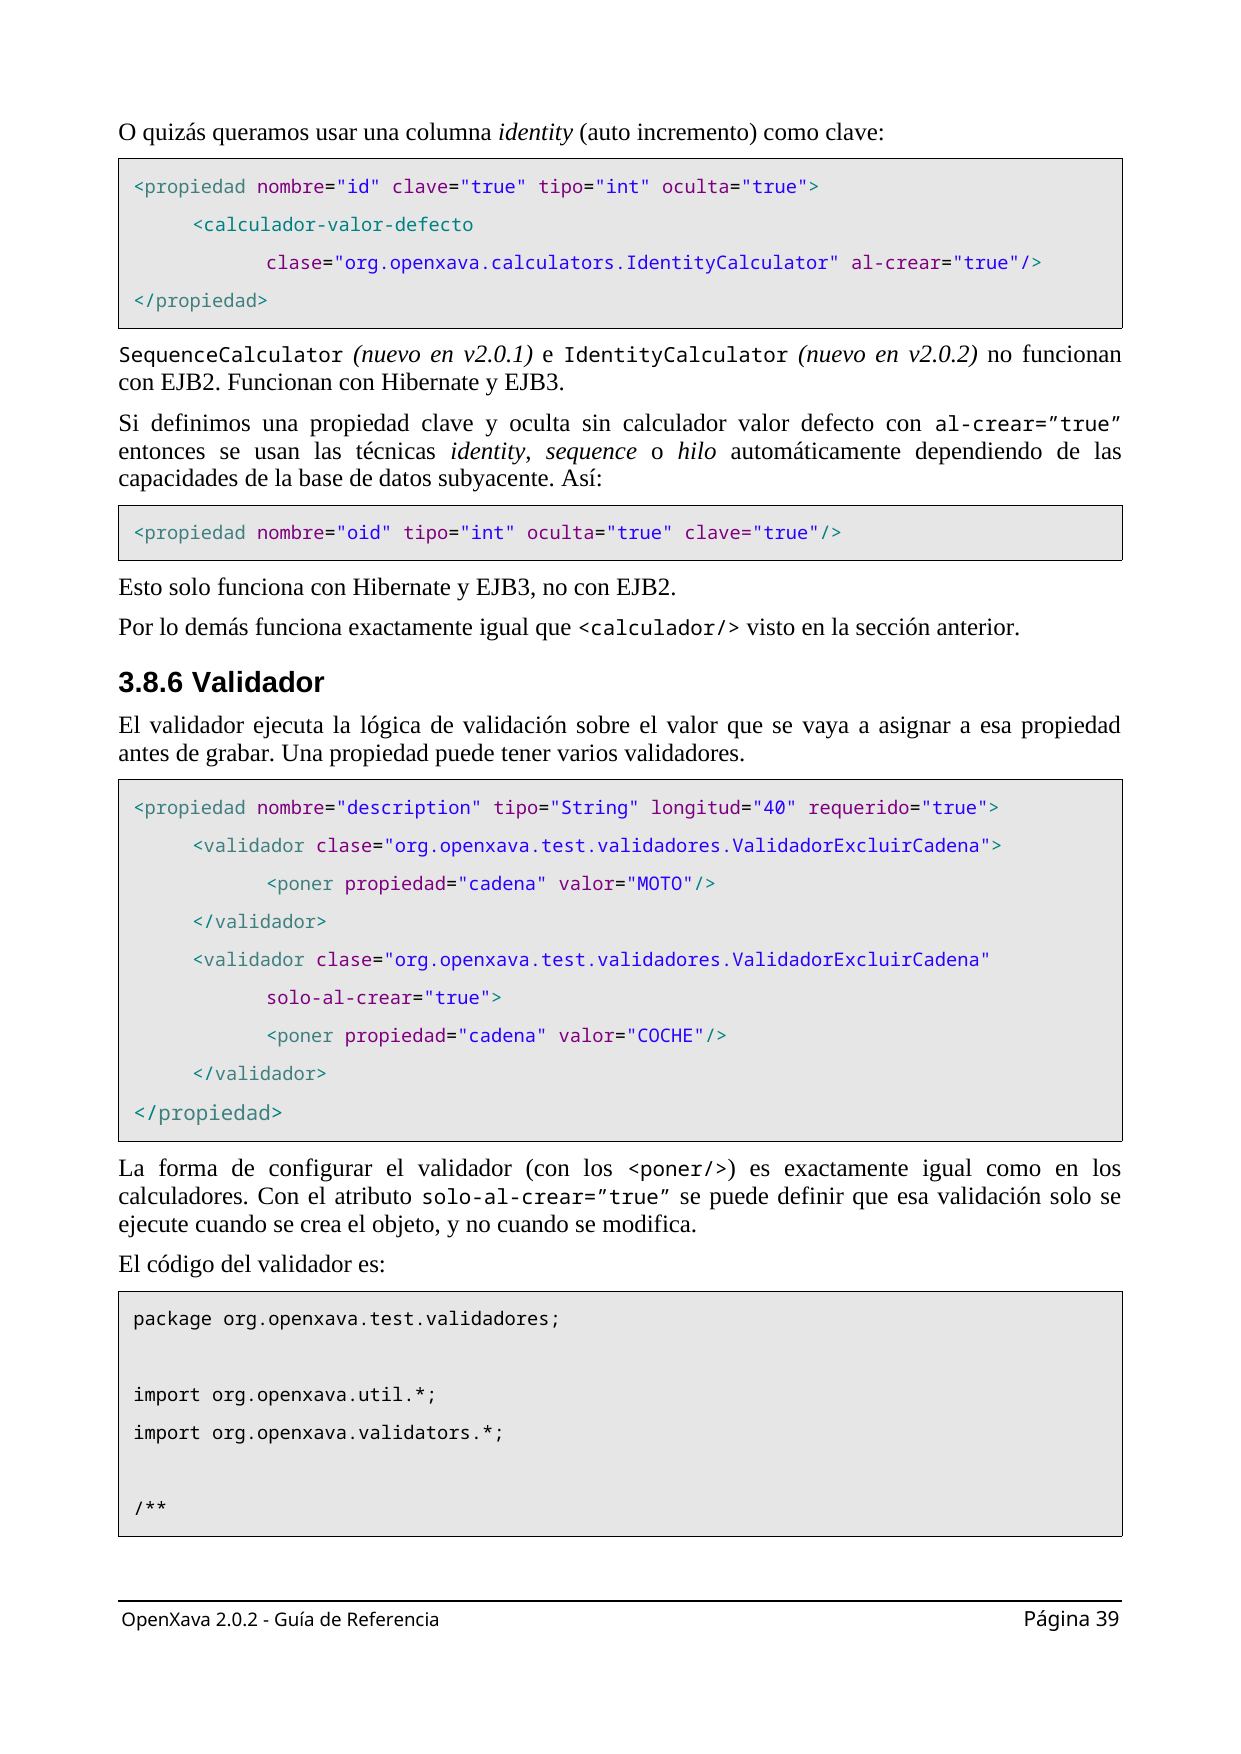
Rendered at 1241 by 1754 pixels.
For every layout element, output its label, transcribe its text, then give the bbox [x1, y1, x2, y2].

text Si definimos una propiedad clave y oculta sin calculador valor defecto con al-crear=”true” entonces se usan las técnicas identity, sequence o hilo automáticamente dependiendo de las capacidades de la base de datos subyacente. Así: [118, 409, 1122, 492]
text Por lo demás funciona exactamente igual que <calculador/> visto en la sección anterior. [118, 613, 1122, 641]
text solo-al-crear="true"> [119, 969, 1122, 1007]
text <poner propiedad="cadena" valor="COCHE"/> [119, 1007, 1122, 1045]
text </propiedad> [119, 1083, 1122, 1141]
text <propiedad nombre="description" tipo="String" longitud="40" requerido="true"> [119, 780, 1122, 817]
text La forma de configurar el validador (con los <poner/>) es exactamente igual como en los calculadores. Con el atributo solo-al-crear=”true” se puede definir que esa validación solo se ejecute cuando se crea el objeto, y no cuando se modifica. [118, 1154, 1122, 1238]
text <validador clase="org.openxava.test.validadores.ValidadorExcluirCadena"> [119, 817, 1122, 855]
text </validador> [119, 1045, 1122, 1083]
text package org.openxava.test.validadores; [119, 1292, 1122, 1329]
text </validador> [119, 893, 1122, 931]
text <poner propiedad="cadena" valor="MOTO"/> [119, 855, 1122, 893]
text SequenceCalculator (nuevo en v2.0.1) e IdentityCalculator (nuevo en v2.0.2) no funcionan con EJB2. Funcionan con Hibernate y EJB3. [118, 340, 1122, 396]
text clase="org.openxava.calculators.IdentityCalculator" al-crear="true"/> [119, 234, 1122, 272]
text <propiedad nombre="oid" tipo="int" oculta="true" clave="true"/> [119, 506, 1122, 560]
text El validador ejecuta la lógica de validación sobre el valor que se vaya a asignar a esa propiedad antes de grabar. Una propiedad puede tener varios validadores. [118, 711, 1122, 767]
subtitle Validador [118, 666, 1122, 699]
text /** [119, 1481, 1122, 1536]
text <calculador-valor-defecto [119, 196, 1122, 234]
text El código del validador es: [118, 1251, 1122, 1278]
text import org.openxava.validators.*; [119, 1405, 1122, 1443]
text O quizás queramos usar una columna identity (auto incremento) como clave: [118, 118, 1122, 146]
text </propiedad> [119, 272, 1122, 328]
text import org.openxava.util.*; [119, 1367, 1122, 1405]
text <propiedad nombre="id" clave="true" tipo="int" oculta="true"> [119, 159, 1122, 196]
text Esto solo funciona con Hibernate y EJB3, no con EJB2. [118, 573, 1122, 600]
text <validador clase="org.openxava.test.validadores.ValidadorExcluirCadena" [119, 931, 1122, 969]
